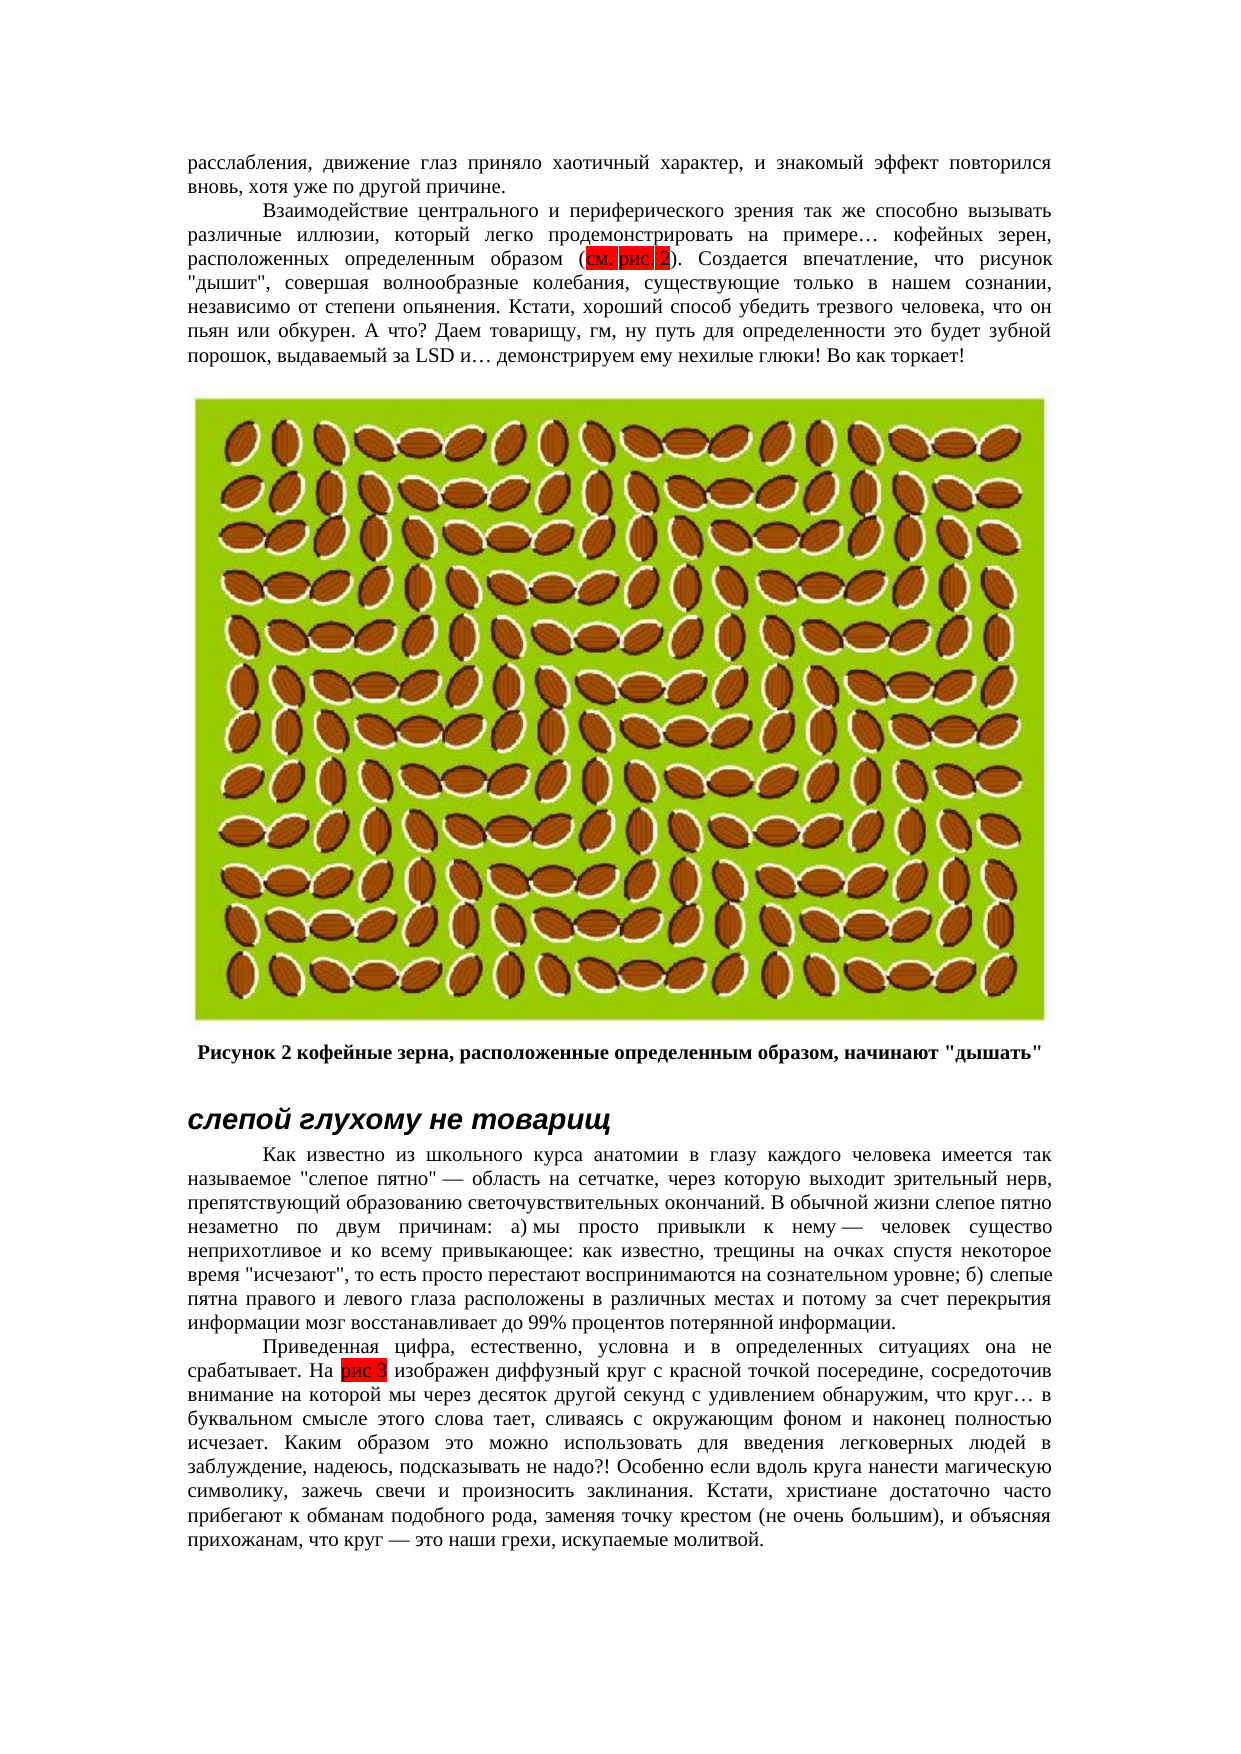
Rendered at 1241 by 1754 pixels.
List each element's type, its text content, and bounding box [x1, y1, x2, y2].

subtitle слепой глухому не товарищ [187, 1102, 1053, 1135]
text Рисунок 2 кофейные зерна, расположенные определенным образом, начинают "дышать" [187, 1040, 1053, 1064]
text расслабления, движение глаз приняло хаотичный характер, и знакомый эффект повторился вновь, хотя уже по другой причине. [187, 150, 1053, 198]
text Приведенная цифра, естественно, условна и в определенных ситуациях она не срабатывает. На рис 3 изображен диффузный круг с красной точкой посередине, сосредоточив внимание на которой мы через десяток другой секунд с удивлением обнаружим, что круг… в буквальном смысле этого слова тает, сливаясь с окружающим фоном и наконец полностью исчезает. Каким образом это можно использовать для введения легковерных людей в заблуждение, надеюсь, подсказывать не надо?! Особенно если вдоль круга нанести магическую символику, зажечь свечи и произносить заклинания. Кстати, христиане достаточно часто прибегают к обманам подобного рода, заменяя точку крестом (не очень большим), и объясняя прихожанам, что круг — это наши грехи, искупаемые молитвой. [187, 1334, 1053, 1551]
text Взаимодействие центрального и периферического зрения так же способно вызывать различные иллюзии, который легко продемонстрировать на примере… кофейных зерен, расположенных определенным образом (см. рис. 2). Создается впечатление, что рисунок "дышит", совершая волнообразные колебания, существующие только в нашем сознании, независимо от степени опьянения. Кстати, хороший способ убедить трезвого человека, что он пьян или обкурен. А что? Даем товарищу, гм, ну путь для определенности это будет зубной порошок, выдаваемый за LSD и… демонстрируем ему нехилые глюки! Во как торкает! [187, 198, 1053, 367]
picture [187, 390, 1053, 1028]
text Как известно из школьного курса анатомии в глазу каждого человека имеется так называемое "слепое пятно" — область на сетчатке, через которую выходит зрительный нерв, препятствующий образованию светочувствительных окончаний. В обычной жизни слепое пятно незаметно по двум причинам: а) мы просто привыкли к нему — человек существо неприхотливое и ко всему привыкающее: как известно, трещины на очках спустя некоторое время "исчезают", то есть просто перестают воспринимаются на сознательном уровне; б) слепые пятна правого и левого глаза расположены в различных местах и потому за счет перекрытия информации мозг восстанавливает до 99% процентов потерянной информации. [187, 1142, 1053, 1334]
